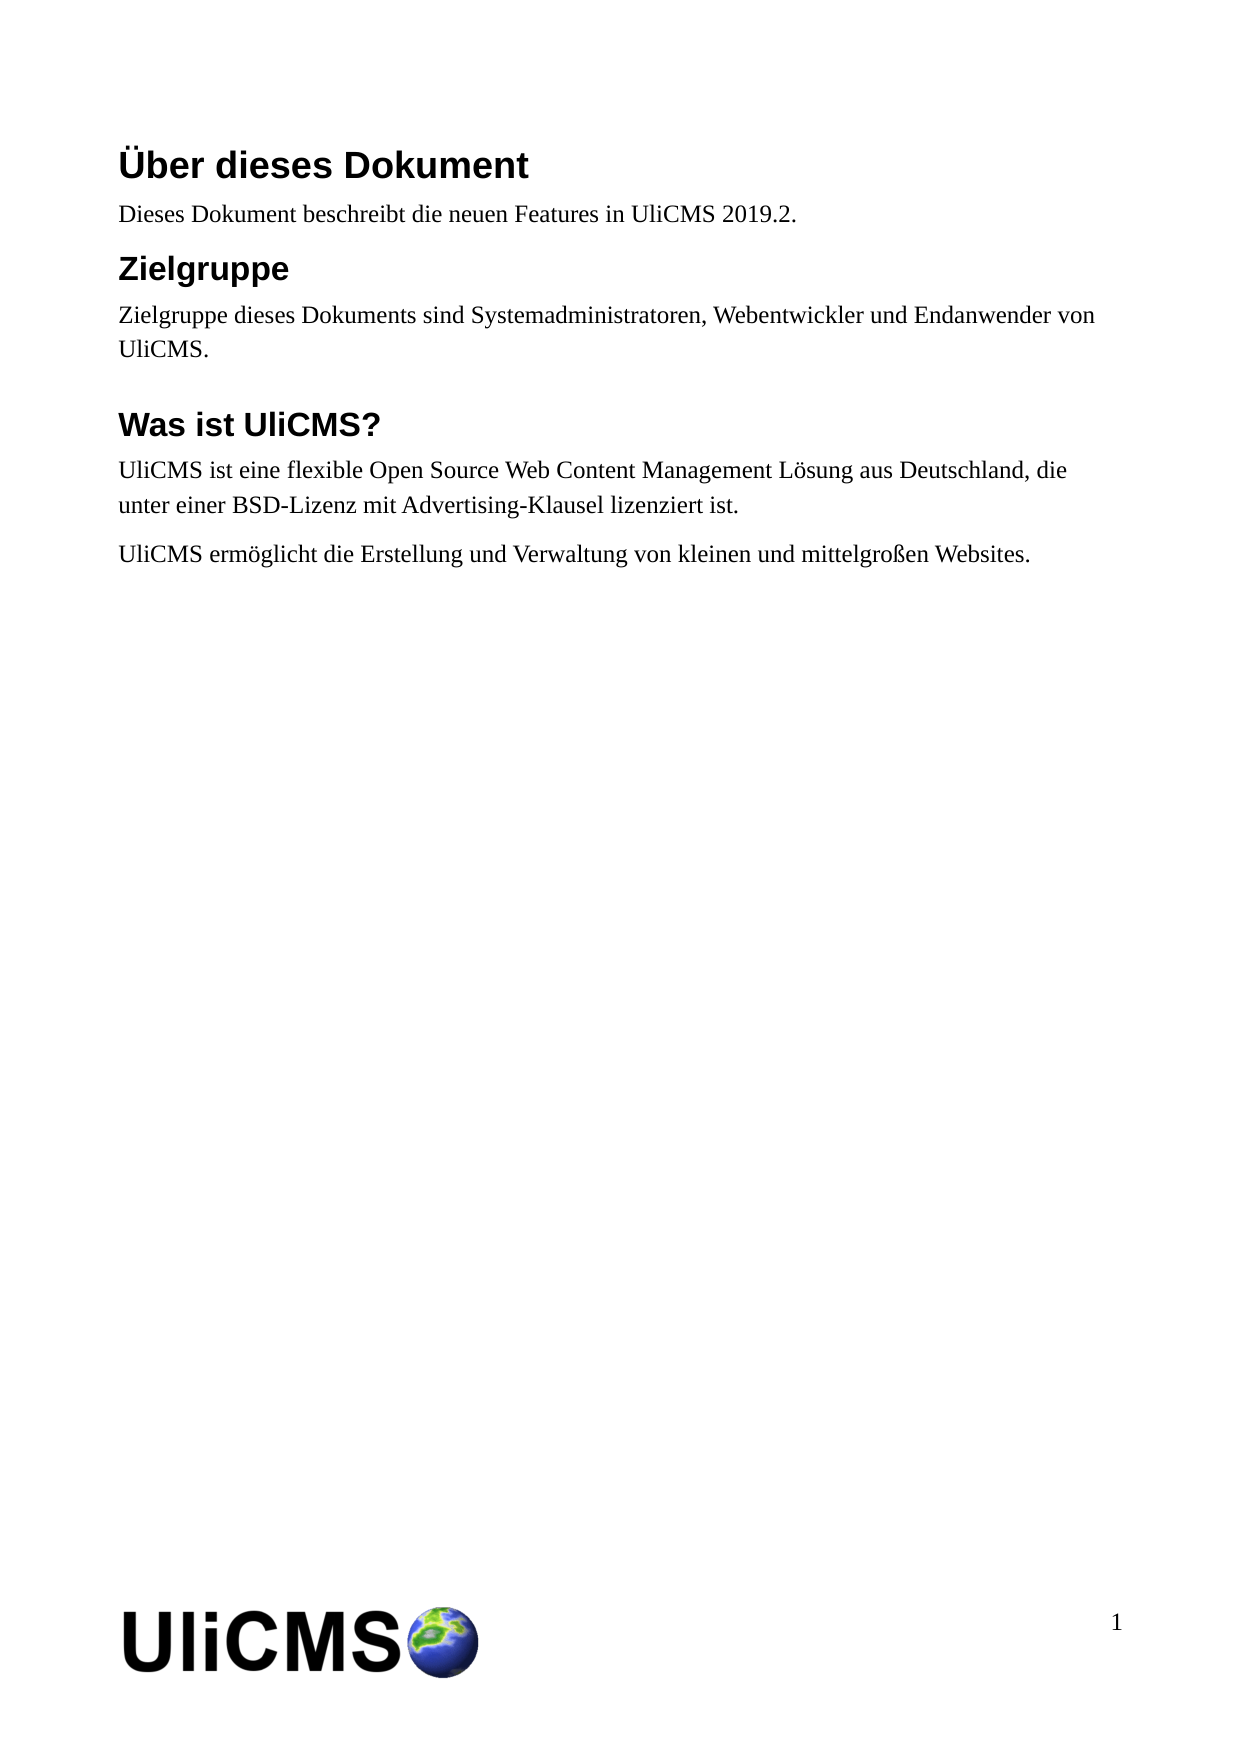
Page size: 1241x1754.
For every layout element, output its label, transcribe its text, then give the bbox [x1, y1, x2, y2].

text UliCMS ist eine flexible Open Source Web Content Management Lösung aus Deutschland, die unter einer BSD-Lizenz mit Advertising-Klausel lizenziert ist. [118, 456, 1123, 519]
text UliCMS ermöglicht die Erstellung und Verwaltung von kleinen und mittelgroßen Websites. [118, 539, 1123, 568]
text Dieses Dokument beschreibt die neuen Features in UliCMS 2019.2. [118, 199, 1123, 228]
picture [118, 1607, 479, 1681]
subtitle Über dieses Dokument [118, 143, 1123, 187]
subtitle Was ist UliCMS? [118, 404, 1123, 443]
text Zielgruppe dieses Dokuments sind Systemadministratoren, Webentwickler und Endanwender von UliCMS. [118, 300, 1123, 363]
subtitle Zielgruppe [118, 249, 1123, 287]
